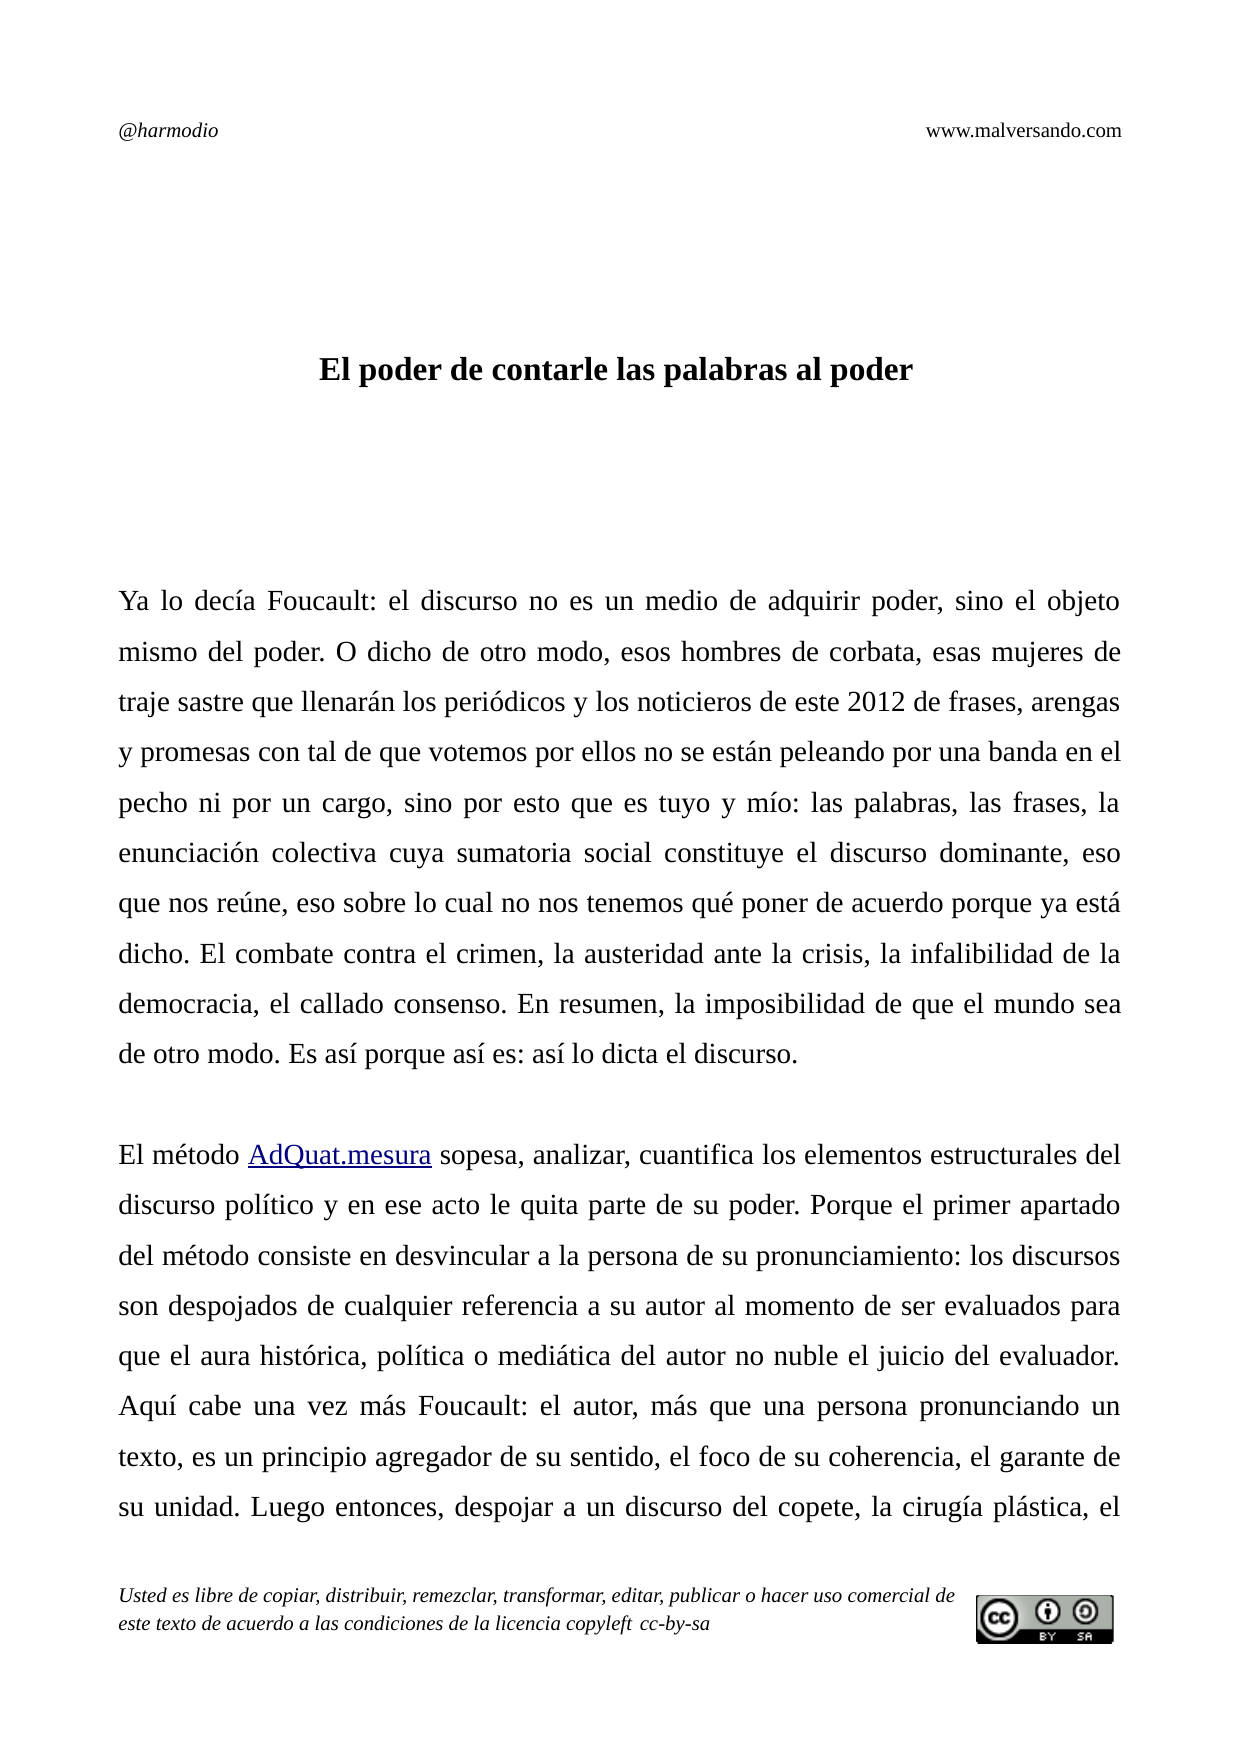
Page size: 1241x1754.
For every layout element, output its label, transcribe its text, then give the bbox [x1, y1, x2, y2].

text El poder de contarle las palabras al poder [118, 349, 1122, 387]
text El método AdQuat.mesura sopesa, analizar, cuantifica los elementos estructurales del discurso político y en ese acto le quita parte de su poder. Porque el primer apartado del método consiste en desvincular a la persona de su pronunciamiento: los discursos son despojados de cualquier referencia a su autor al momento de ser evaluados para que el aura histórica, política o mediática del autor no nuble el juicio del evaluador. Aquí cabe una vez más Foucault: el autor, más que una persona pronunciando un texto, es un principio agregador de su sentido, el foco de su coherencia, el garante de su unidad. Luego entonces, despojar a un discurso del copete, la cirugía plástica, el [118, 1137, 1122, 1523]
text Ya lo decía Foucault: el discurso no es un medio de adquirir poder, sino el objeto mismo del poder. O dicho de otro modo, esos hombres de corbata, esas mujeres de traje sastre que llenarán los periódicos y los noticieros de este 2012 de frases, arengas y promesas con tal de que votemos por ellos no se están peleando por una banda en el pecho ni por un cargo, sino por esto que es tuyo y mío: las palabras, las frases, la enunciación colectiva cuya sumatoria social constituye el discurso dominante, eso que nos reúne, eso sobre lo cual no nos tenemos qué poner de acuerdo porque ya está dicho. El combate contra el crimen, la austeridad ante la crisis, la infalibilidad de la democracia, el callado consenso. En resumen, la imposibilidad de que el mundo sea de otro modo. Es así porque así es: así lo dicta el discurso. [118, 583, 1122, 1070]
picture [976, 1595, 1114, 1644]
